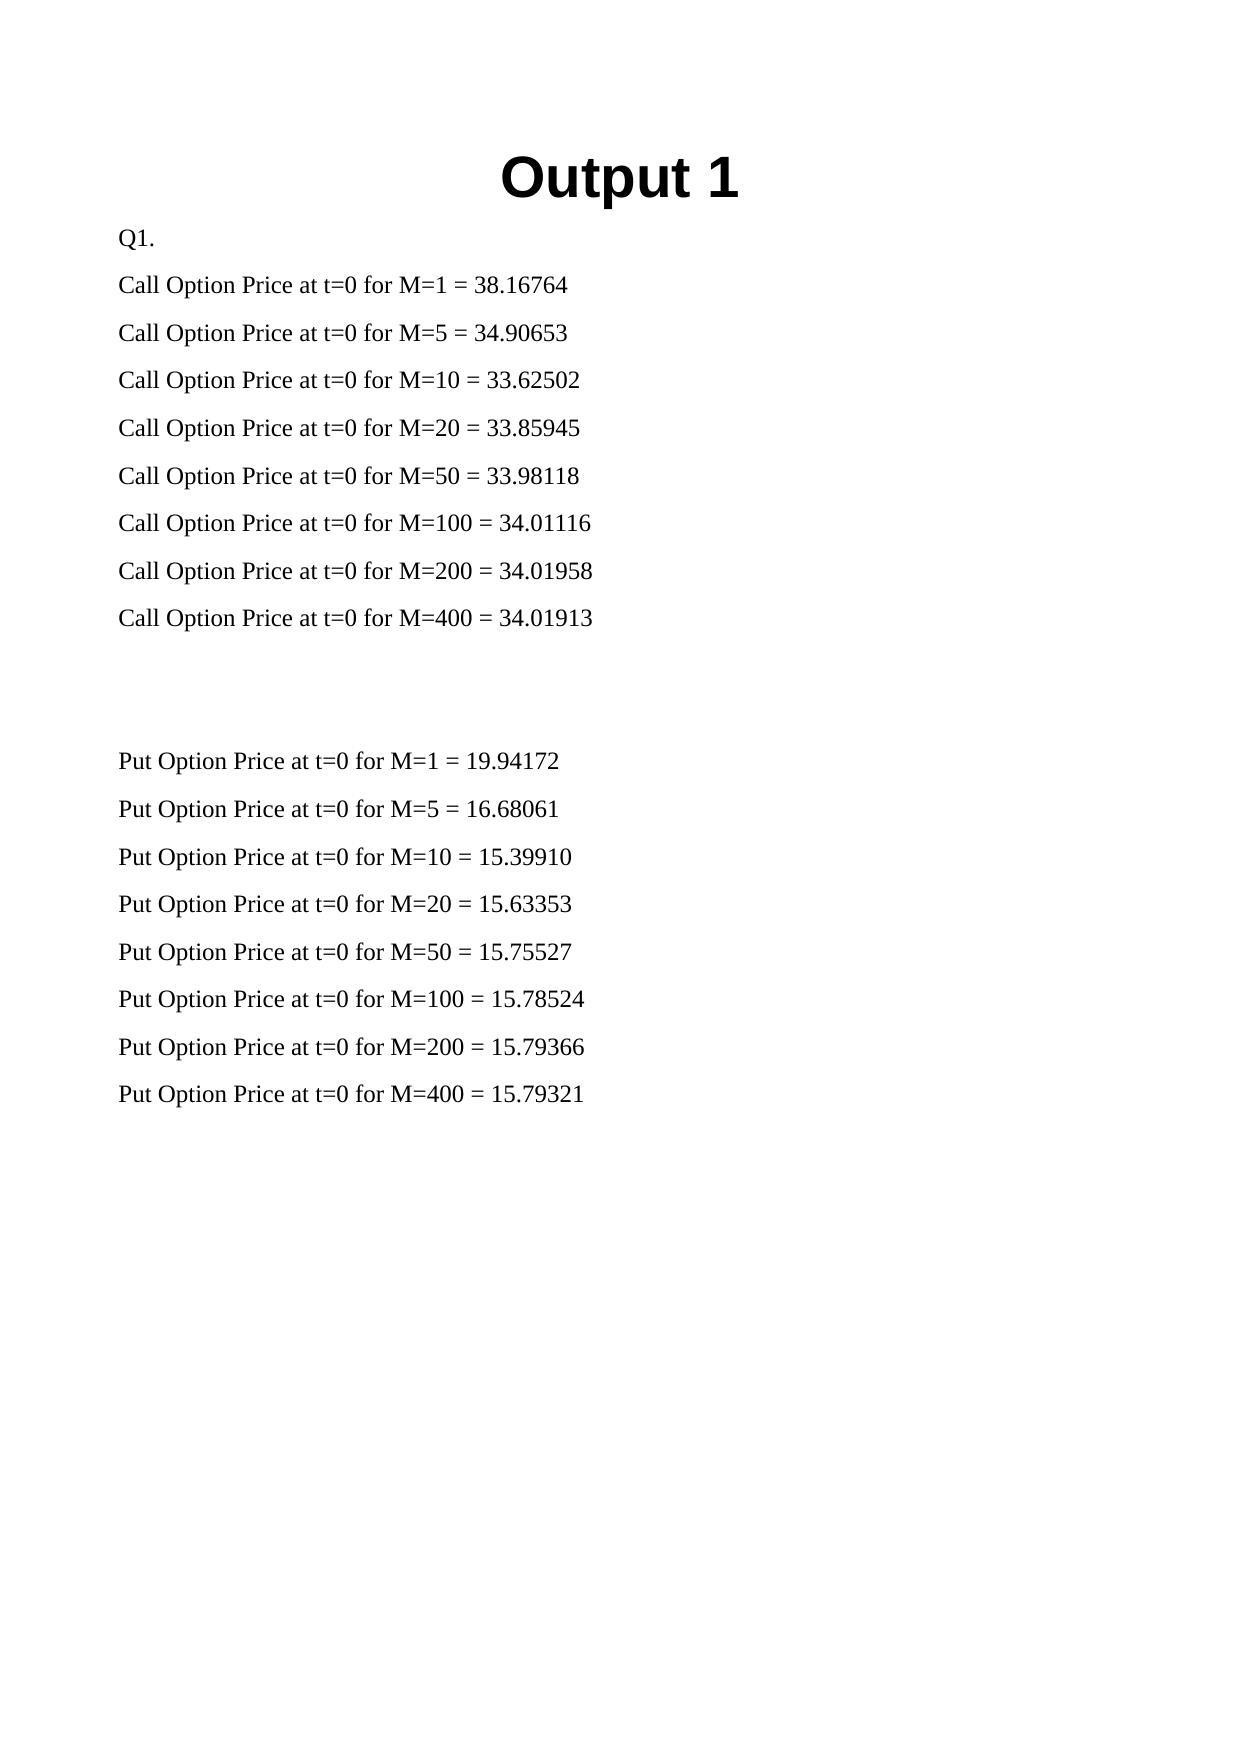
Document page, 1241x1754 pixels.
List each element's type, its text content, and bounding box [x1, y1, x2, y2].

text Put Option Price at t=0 for M=200 = 15.79366 [118, 1032, 1122, 1061]
text Q1. [118, 223, 1122, 251]
text Call Option Price at t=0 for M=400 = 34.01913 [118, 603, 1122, 632]
text Put Option Price at t=0 for M=400 = 15.79321 [118, 1079, 1122, 1108]
text Put Option Price at t=0 for M=5 = 16.68061 [118, 794, 1122, 823]
text Call Option Price at t=0 for M=200 = 34.01958 [118, 556, 1122, 585]
text Call Option Price at t=0 for M=5 = 34.90653 [118, 318, 1122, 347]
text Call Option Price at t=0 for M=50 = 33.98118 [118, 461, 1122, 489]
text Put Option Price at t=0 for M=100 = 15.78524 [118, 984, 1122, 1013]
text Put Option Price at t=0 for M=50 = 15.75527 [118, 937, 1122, 966]
text Put Option Price at t=0 for M=10 = 15.39910 [118, 842, 1122, 870]
text Call Option Price at t=0 for M=10 = 33.62502 [118, 366, 1122, 394]
text Call Option Price at t=0 for M=1 = 38.16764 [118, 270, 1122, 299]
text Call Option Price at t=0 for M=20 = 33.85945 [118, 413, 1122, 442]
text Call Option Price at t=0 for M=100 = 34.01116 [118, 508, 1122, 537]
text Put Option Price at t=0 for M=1 = 19.94172 [118, 746, 1122, 775]
title Output 1 [118, 143, 1122, 210]
text Put Option Price at t=0 for M=20 = 15.63353 [118, 889, 1122, 918]
